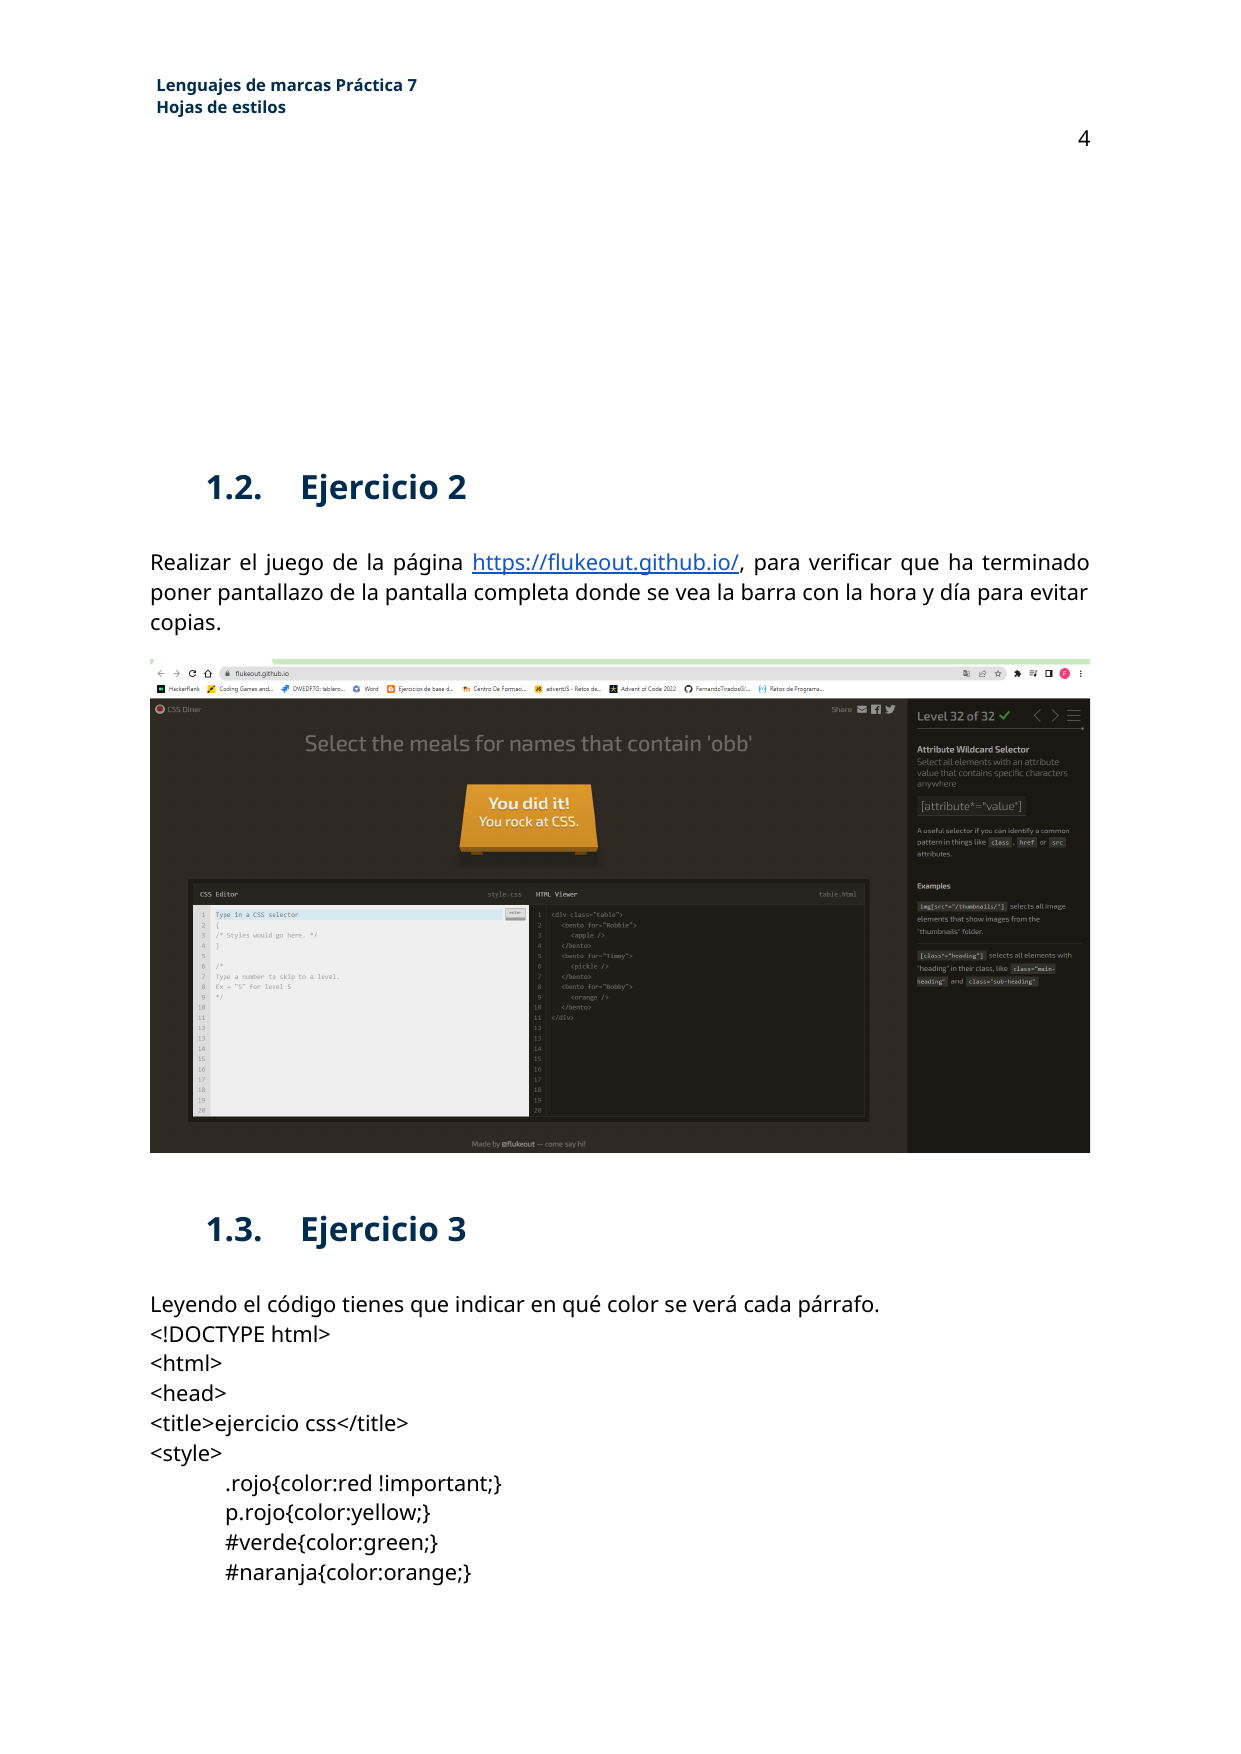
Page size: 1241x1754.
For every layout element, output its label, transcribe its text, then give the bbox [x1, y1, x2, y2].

text <style> [150, 1438, 1090, 1468]
picture [150, 659, 1091, 1153]
text Realizar el juego de la página https://flukeout.github.io/, para verificar que ha terminado poner pantallazo de la pantalla completa donde se vea la barra con la hora y día para evitar copias. [150, 547, 1090, 636]
subtitle Ejercicio 2 [262, 463, 1090, 509]
text Leyendo el código tienes que indicar en qué color se verá cada párrafo. [150, 1289, 1090, 1319]
text #verde{color:green;} [150, 1527, 1090, 1557]
text <title>ejercicio css</title> [150, 1408, 1090, 1438]
subtitle Ejercicio 3 [262, 1205, 1090, 1251]
text <!DOCTYPE html> [150, 1319, 1090, 1348]
text #naranja{color:orange;} [150, 1557, 1090, 1587]
text <head> [150, 1378, 1090, 1408]
text p.rojo{color:yellow;} [150, 1497, 1090, 1527]
text <html> [150, 1348, 1090, 1378]
text .rojo{color:red !important;} [150, 1468, 1090, 1497]
